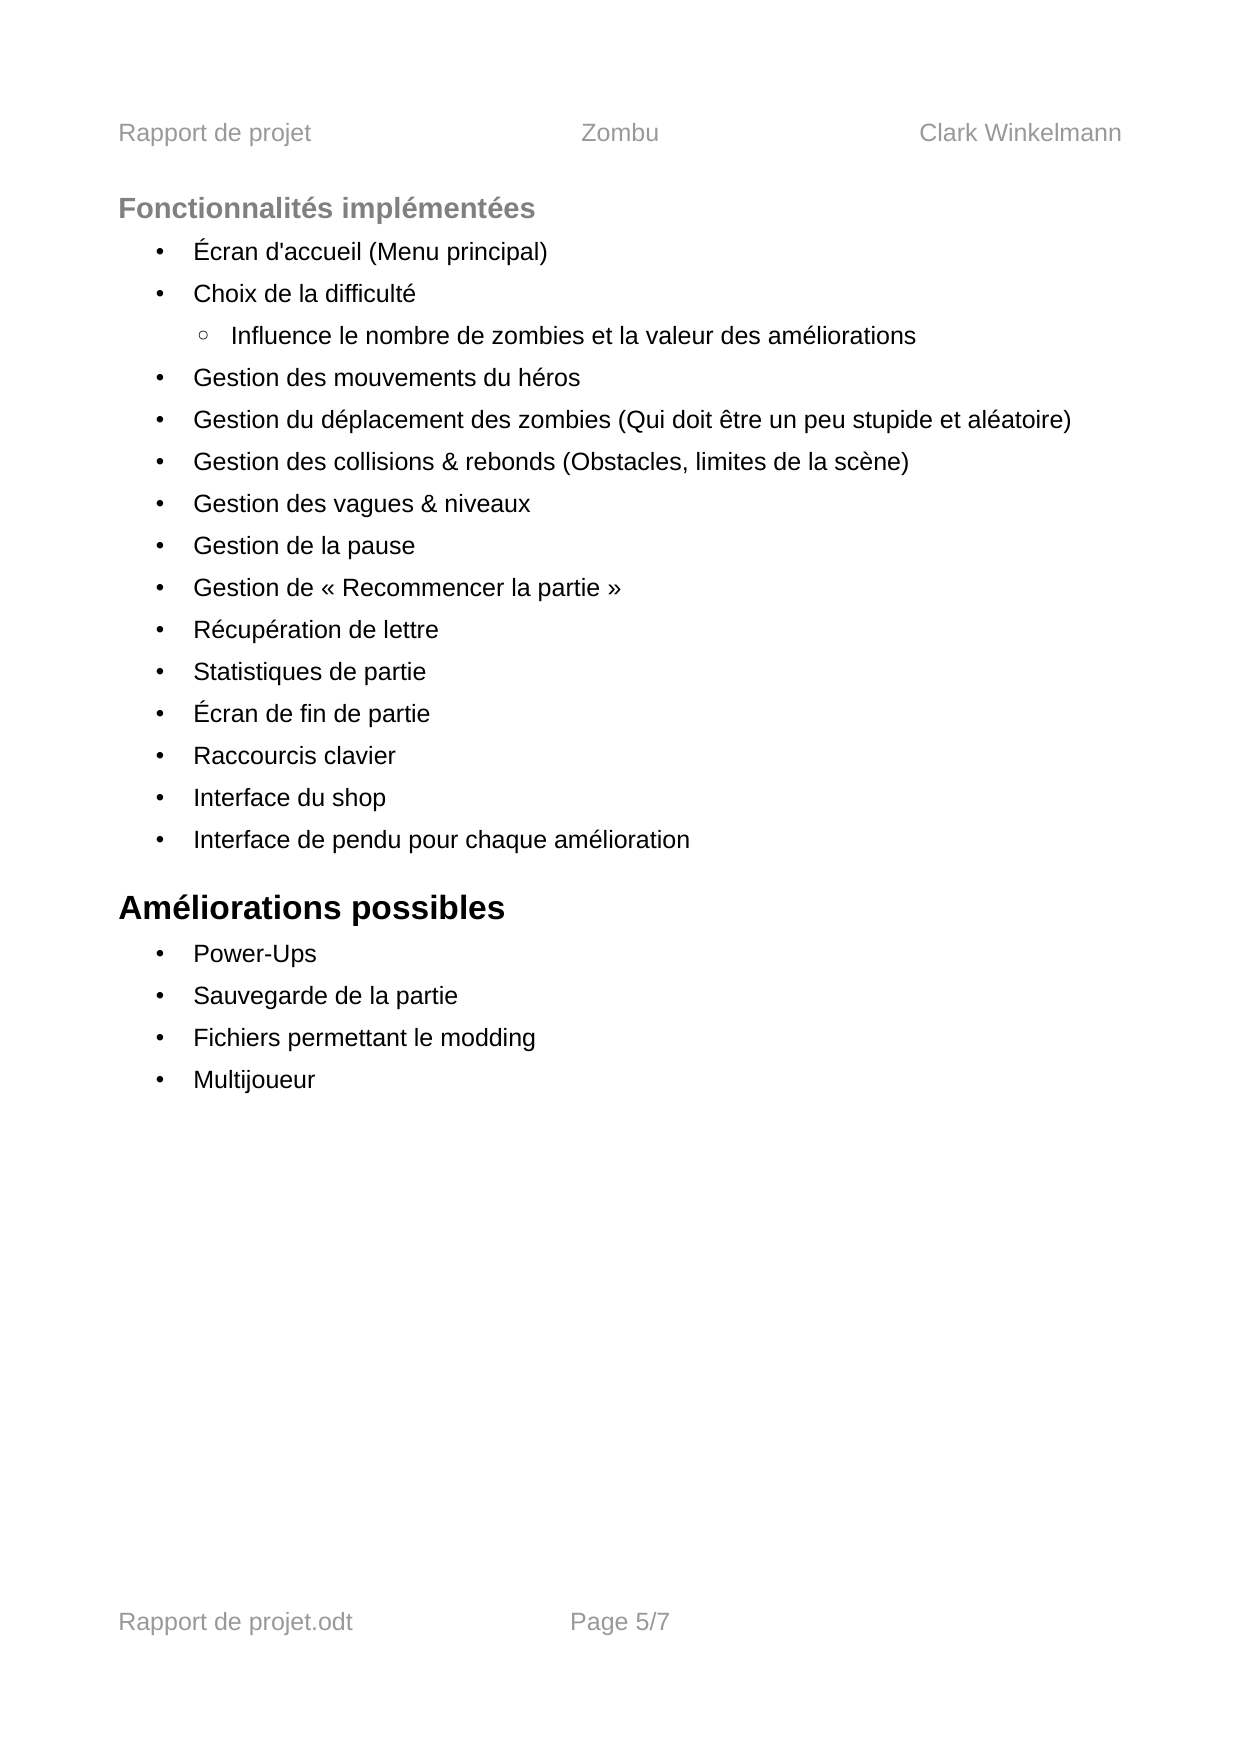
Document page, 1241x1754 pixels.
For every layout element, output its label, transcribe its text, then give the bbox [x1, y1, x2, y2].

list Power-Ups [156, 939, 1122, 967]
list Écran de fin de partie [156, 699, 1122, 728]
subtitle Fonctionnalités implémentées [118, 191, 1122, 224]
list Multijoueur [156, 1064, 1122, 1093]
list Récupération de lettre [156, 615, 1122, 644]
list Fichiers permettant le modding [156, 1023, 1122, 1051]
list Gestion des vagues & niveaux [156, 489, 1122, 518]
list Sauvegarde de la partie [156, 981, 1122, 1009]
list Interface du shop [156, 783, 1122, 812]
list Influence le nombre de zombies et la valeur des améliorations [193, 321, 1122, 350]
list Raccourcis clavier [156, 741, 1122, 769]
subtitle Améliorations possibles [118, 887, 1122, 926]
list Gestion du déplacement des zombies (Qui doit être un peu stupide et aléatoire) [156, 405, 1122, 434]
list Gestion des mouvements du héros [156, 363, 1122, 392]
list Écran d'accueil (Menu principal) [156, 237, 1122, 266]
list Gestion des collisions & rebonds (Obstacles, limites de la scène) [156, 447, 1122, 476]
list Gestion de « Recommencer la partie » [156, 573, 1122, 602]
list Choix de la difficulté [156, 279, 1122, 308]
list Interface de pendu pour chaque amélioration [156, 825, 1122, 853]
list Gestion de la pause [156, 531, 1122, 560]
list Statistiques de partie [156, 657, 1122, 686]
